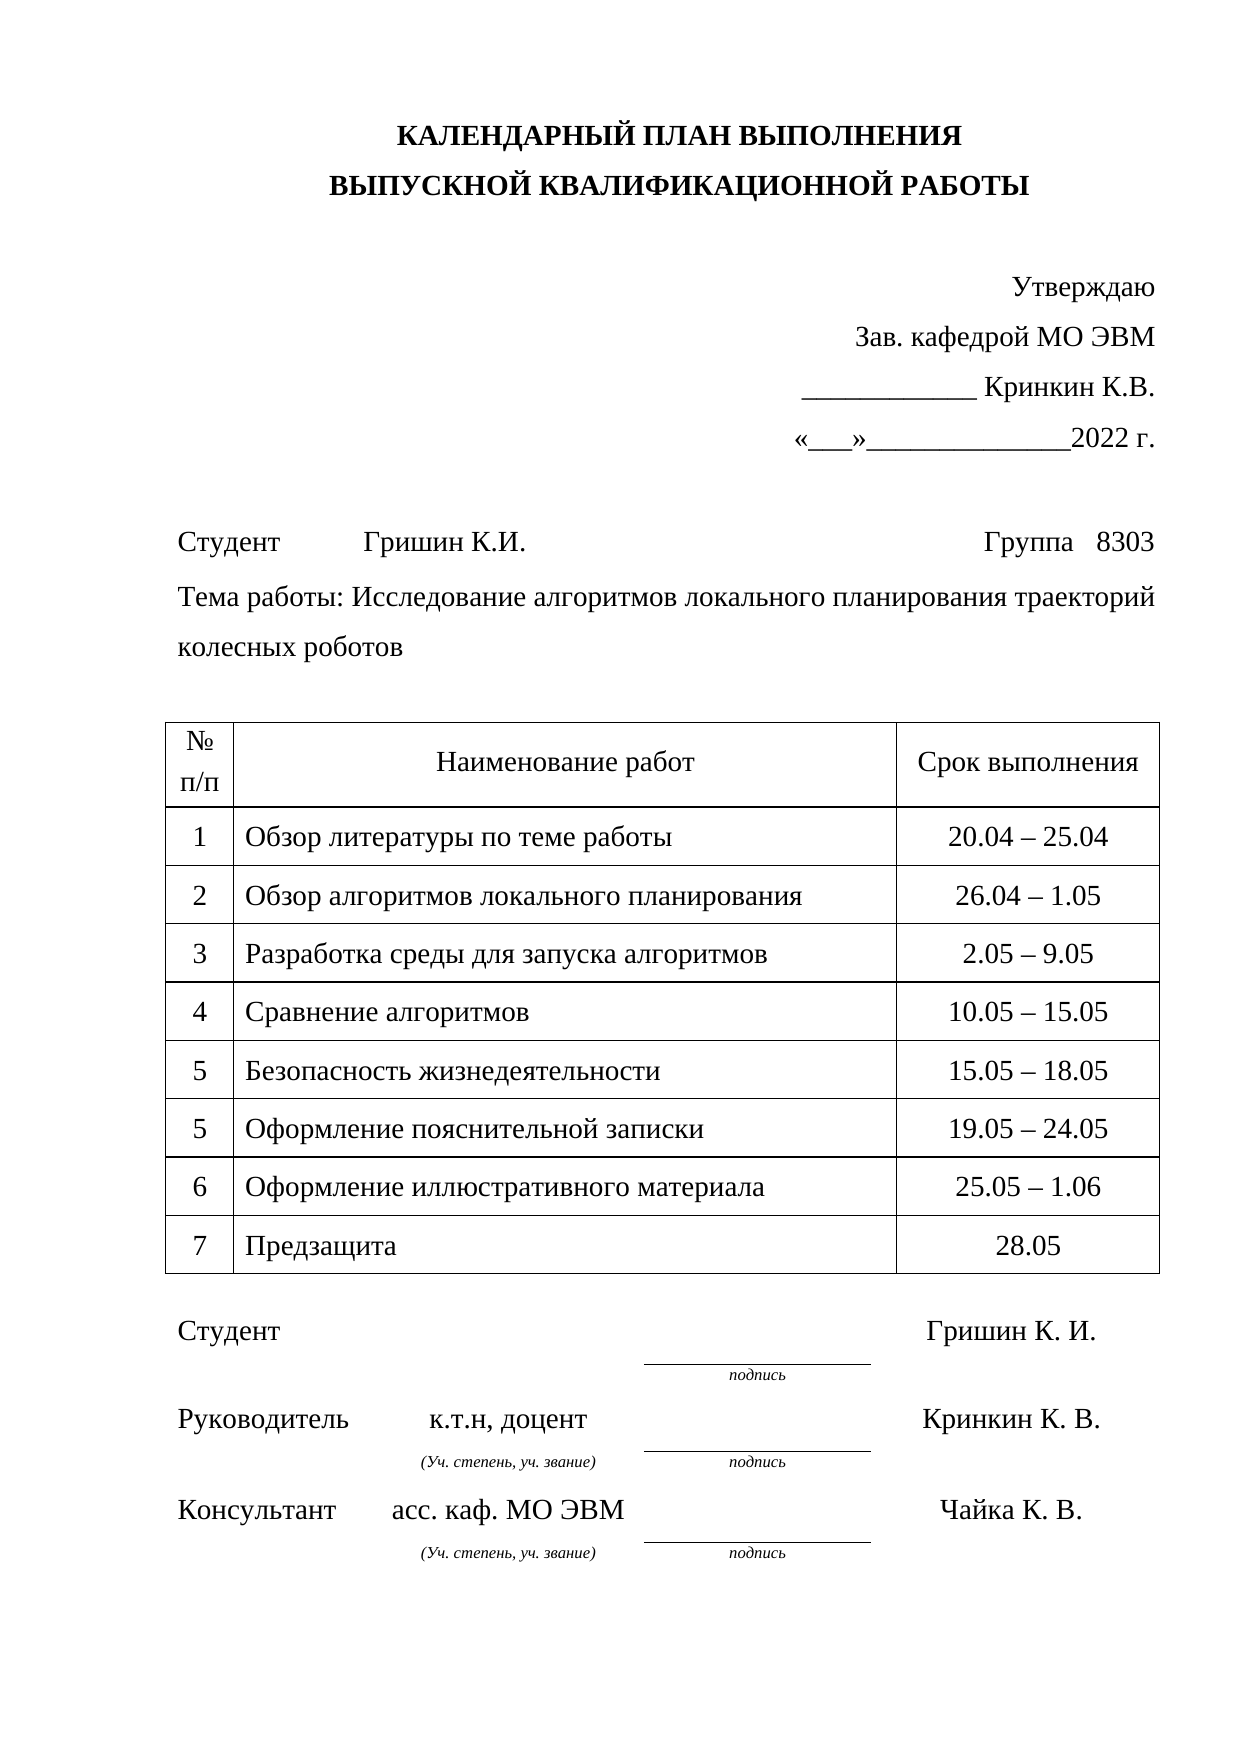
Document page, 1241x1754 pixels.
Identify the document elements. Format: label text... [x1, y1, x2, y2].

table_cell 5 [166, 1099, 233, 1156]
table_cell 19.05 – 24.05 [897, 1099, 1159, 1156]
table_cell [644, 1488, 871, 1542]
table_header № п/п [166, 723, 233, 806]
table_cell [871, 1364, 1152, 1393]
table_cell [644, 1394, 871, 1451]
table_cell к.т.н, доцент [373, 1394, 644, 1451]
table_cell Зав. кафедрой МО ЭВМ [522, 319, 1167, 369]
table_cell [166, 319, 522, 369]
table_header [166, 269, 522, 319]
table_cell 10.05 – 15.05 [897, 983, 1159, 1040]
table_cell 3 [166, 924, 233, 981]
table_cell «___»______________2022 г. [522, 420, 1167, 470]
table_header 8303 [1085, 520, 1167, 579]
table_cell подпись [644, 1452, 871, 1488]
table_header Студент [166, 520, 352, 579]
table_cell [166, 1364, 372, 1393]
table_header Наименование работ [234, 723, 896, 806]
table_cell 4 [166, 983, 233, 1040]
table_cell Кринкин К. В. [871, 1394, 1152, 1451]
text выпускной квалификационной работы [177, 168, 1181, 202]
table_cell Обзор литературы по теме работы [234, 808, 896, 865]
table_cell подпись [644, 1543, 871, 1579]
table_cell 2.05 – 9.05 [897, 924, 1159, 981]
table_header [644, 1310, 871, 1364]
table_cell Оформление иллюстративного материала [234, 1158, 896, 1215]
table_cell (Уч. степень, уч. звание) [373, 1451, 644, 1488]
table_cell 25.05 – 1.06 [897, 1158, 1159, 1215]
table_cell Руководитель [166, 1394, 372, 1451]
table_cell 5 [166, 1041, 233, 1098]
table_cell [871, 1451, 1152, 1488]
table_cell Предзащита [234, 1216, 896, 1273]
table_header [373, 1310, 644, 1364]
table_cell Тема работы: Исследование алгоритмов локального планирования траекторий колесных роботов [166, 579, 1167, 680]
table_cell [373, 1364, 644, 1393]
table_cell [166, 420, 522, 470]
table_cell 7 [166, 1216, 233, 1273]
table_cell (Уч. степень, уч. звание) [373, 1542, 644, 1579]
table_cell 28.05 [897, 1216, 1159, 1273]
table_cell [166, 1451, 372, 1488]
table_cell Безопасность жизнедеятельности [234, 1041, 896, 1098]
table_header [947, 520, 972, 579]
table_cell 2 [166, 866, 233, 923]
table_header Гришин К. И. [871, 1310, 1152, 1364]
table_header Гришин К.И. [352, 520, 947, 579]
table_cell [871, 1542, 1152, 1579]
table_cell 26.04 – 1.05 [897, 866, 1159, 923]
table_cell 1 [166, 808, 233, 865]
table_cell 20.04 – 25.04 [897, 808, 1159, 865]
table_cell 6 [166, 1158, 233, 1215]
table_cell Разработка среды для запуска алгоритмов [234, 924, 896, 981]
table_header Утверждаю [522, 269, 1167, 319]
table_cell ____________ Кринкин К.В. [522, 370, 1167, 420]
table_cell Чайка К. В. [871, 1488, 1152, 1542]
table_cell Сравнение алгоритмов [234, 983, 896, 1040]
table_cell [166, 1542, 372, 1579]
table_header Срок выполнения [897, 723, 1159, 806]
table_header Студент [166, 1310, 372, 1364]
table_cell Консультант [166, 1488, 372, 1542]
table_cell Оформление пояснительной записки [234, 1099, 896, 1156]
table_cell подпись [644, 1365, 871, 1393]
table_cell асс. каф. МО ЭВМ [373, 1488, 644, 1542]
table_cell [166, 370, 522, 420]
table_cell 15.05 – 18.05 [897, 1041, 1159, 1098]
table_header Группа [972, 520, 1085, 579]
text календарный план выполнения [177, 118, 1181, 152]
table_cell Обзор алгоритмов локального планирования [234, 866, 896, 923]
